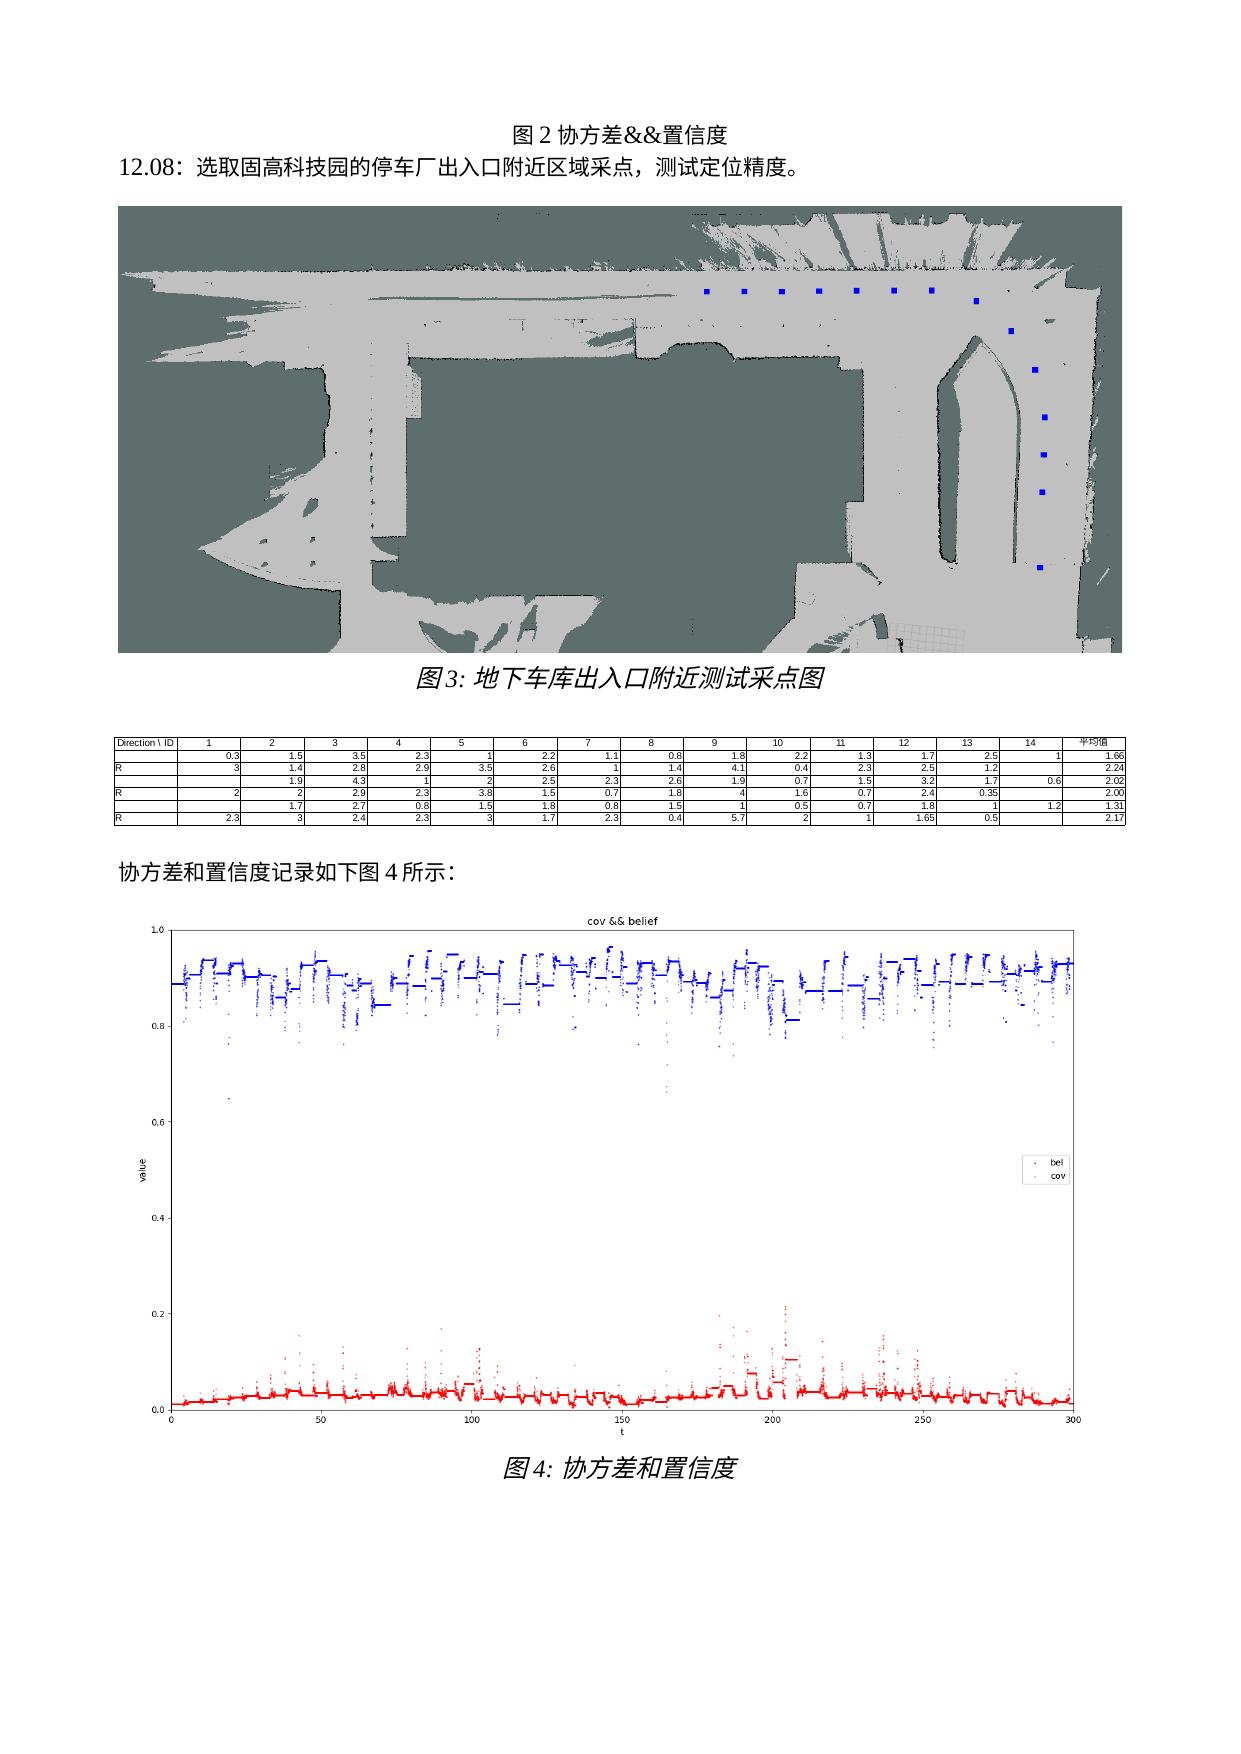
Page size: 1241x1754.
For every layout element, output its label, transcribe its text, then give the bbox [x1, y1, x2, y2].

text 12.08：选取固高科技园的停车厂出入口附近区域采点，测试定位精度。 [118, 150, 1122, 181]
picture [118, 898, 1123, 1444]
text 图 3: 地下车库出入口附近测试采点图 [118, 653, 1122, 694]
text 图2 协方差&&置信度 [118, 118, 1122, 150]
text 图 4: 协方差和置信度 [118, 1444, 1122, 1485]
picture [118, 206, 1123, 653]
text 协方差和置信度记录如下图4所示： [118, 854, 1122, 886]
